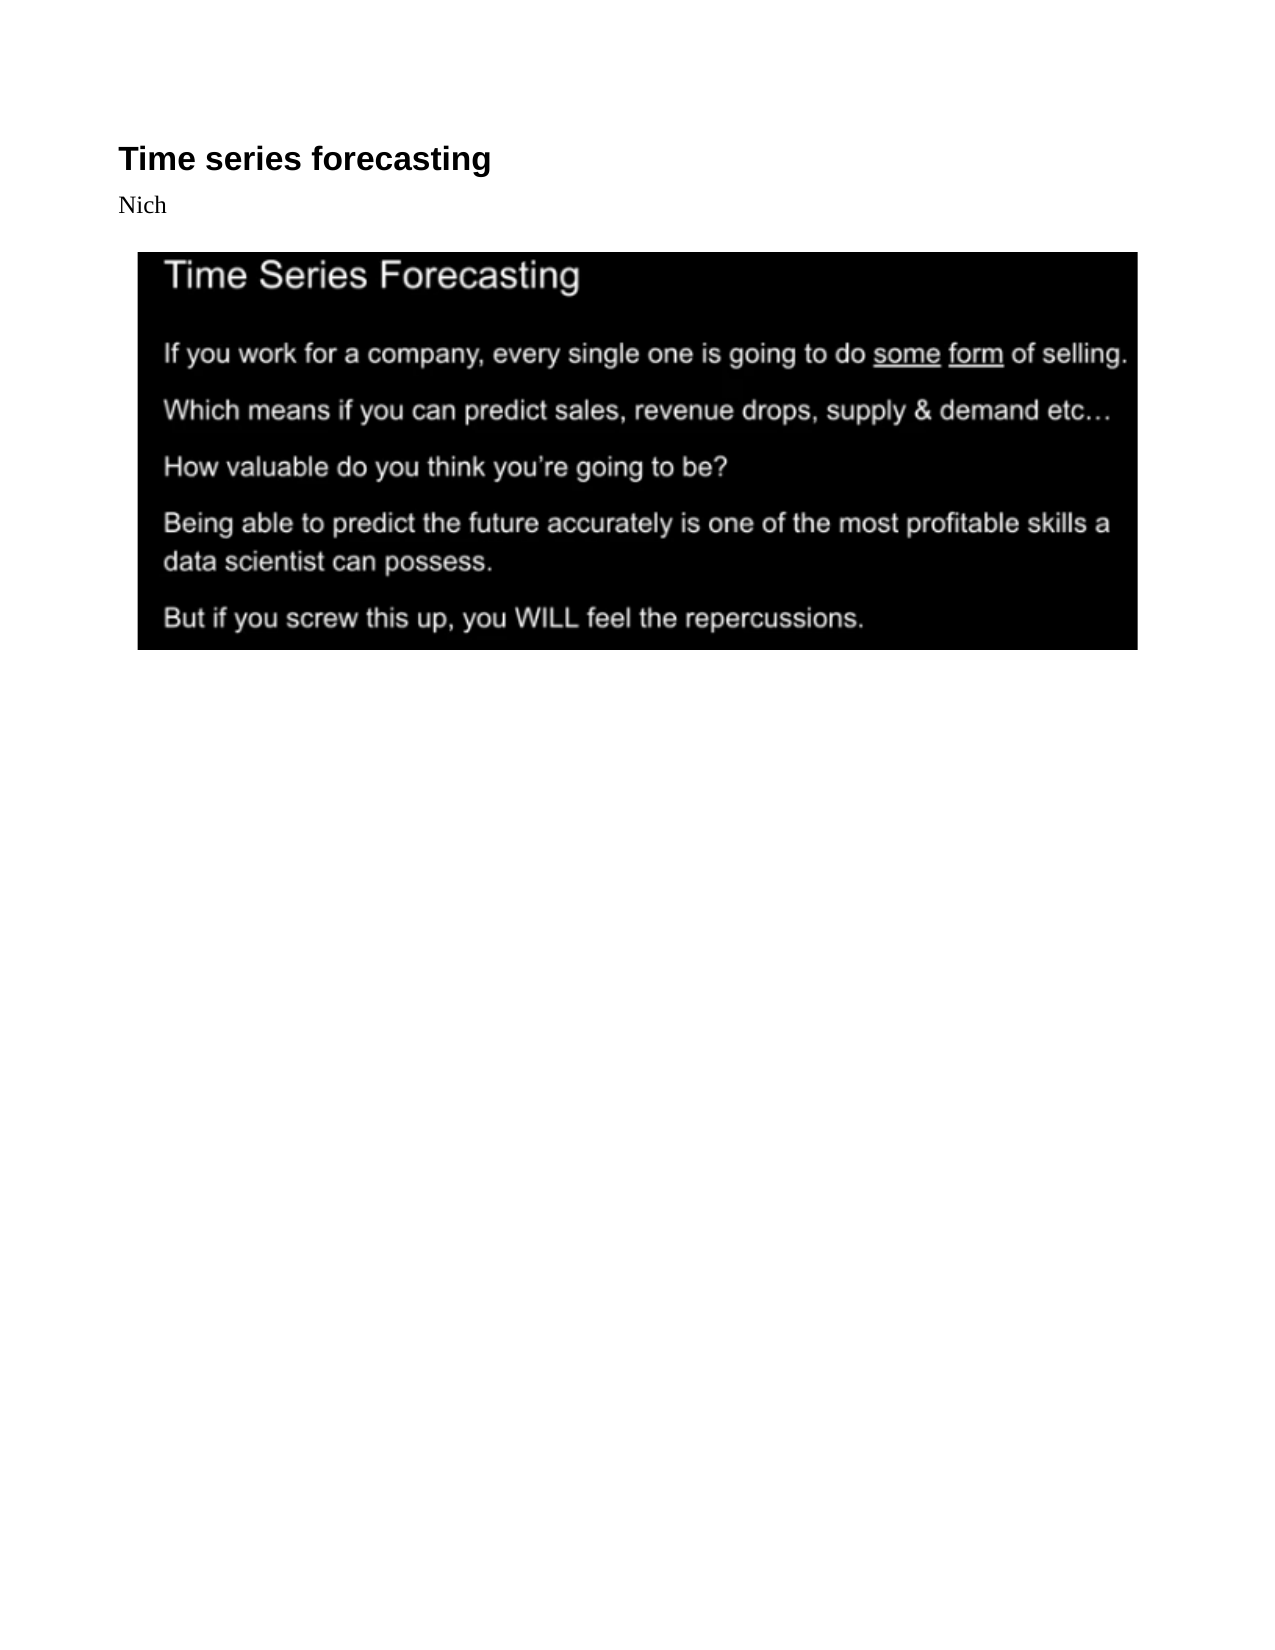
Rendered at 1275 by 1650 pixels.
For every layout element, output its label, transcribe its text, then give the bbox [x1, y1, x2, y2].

picture [137, 252, 1138, 650]
subtitle Time series forecasting [118, 139, 1157, 178]
text Nich [118, 190, 1157, 219]
